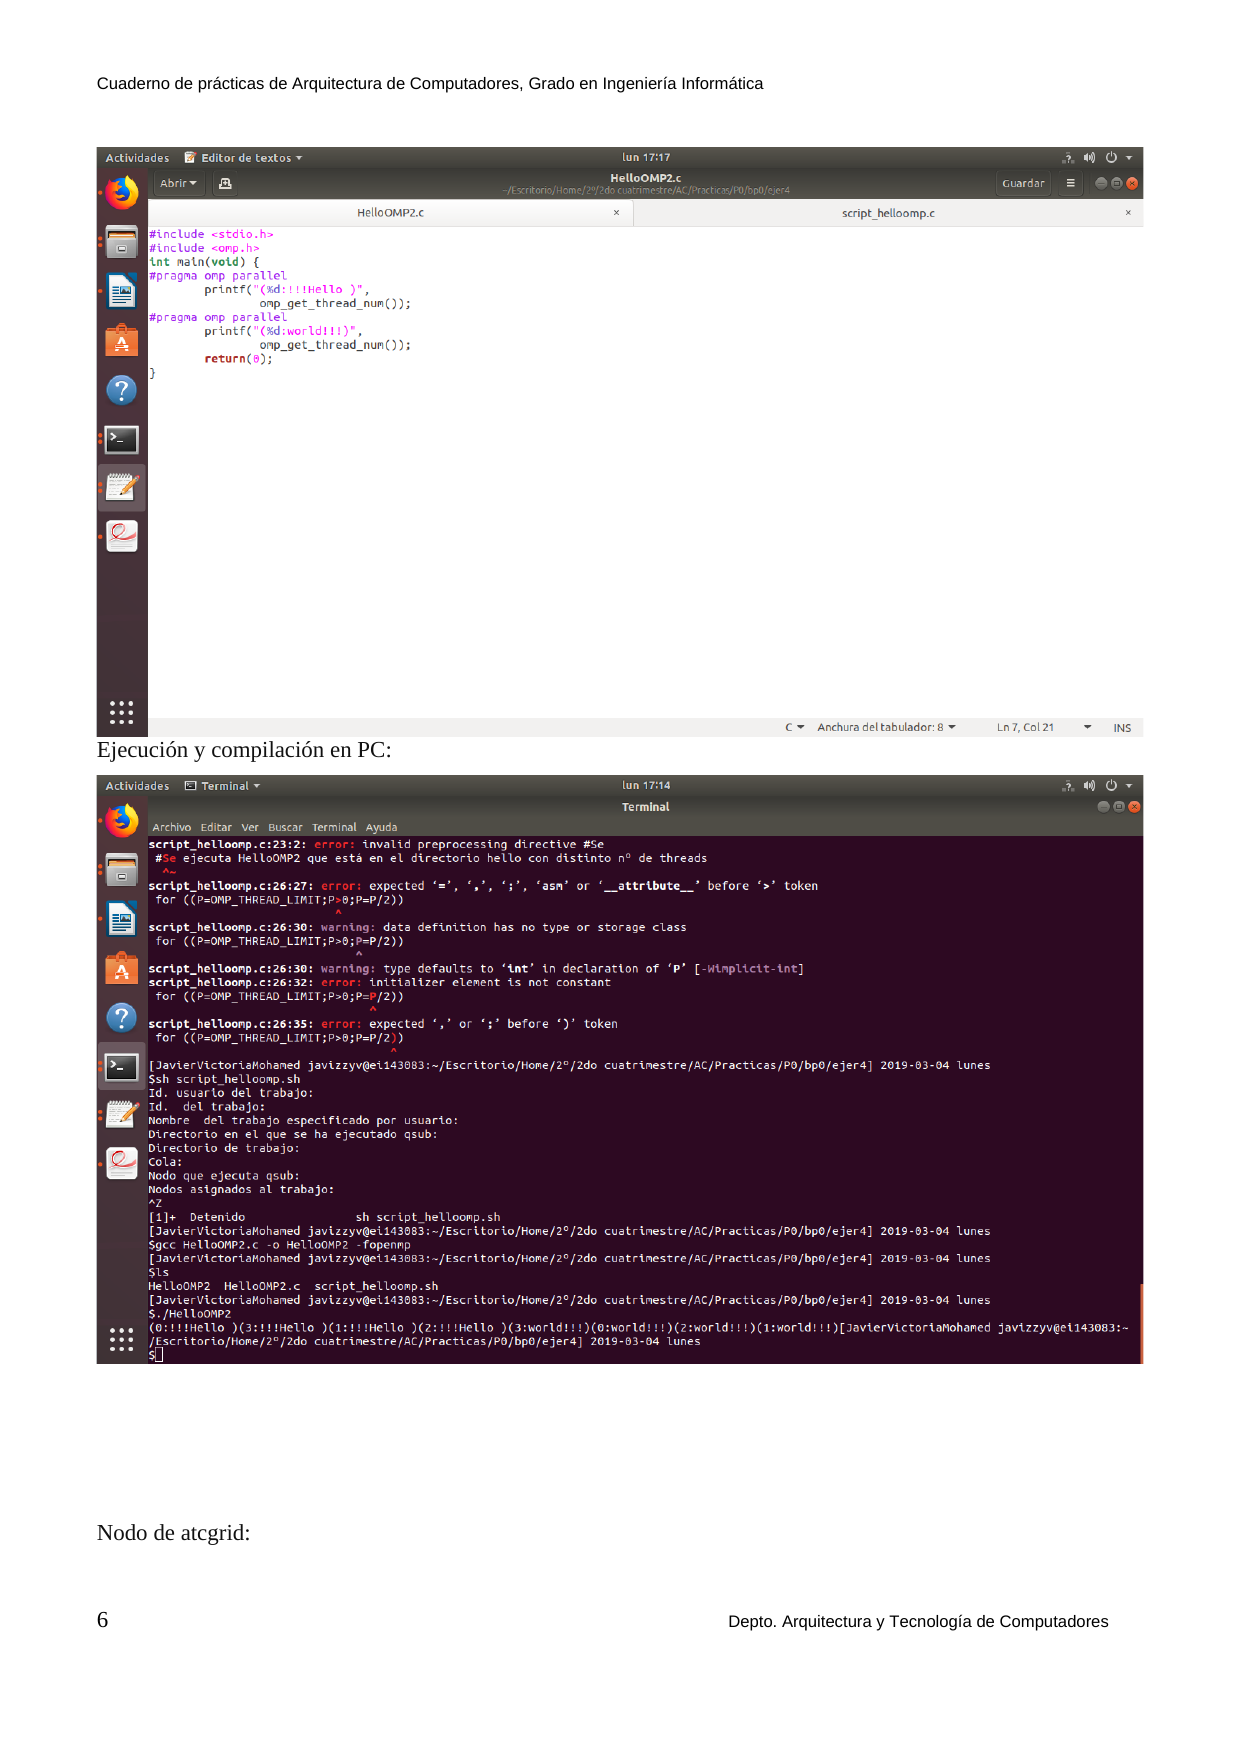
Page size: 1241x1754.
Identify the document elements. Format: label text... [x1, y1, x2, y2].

picture [96, 775, 1144, 1364]
list Nodo de atcgrid: [97, 1519, 1143, 1545]
list Ejecución y compilación en PC: [97, 737, 1143, 763]
picture [96, 147, 1144, 737]
